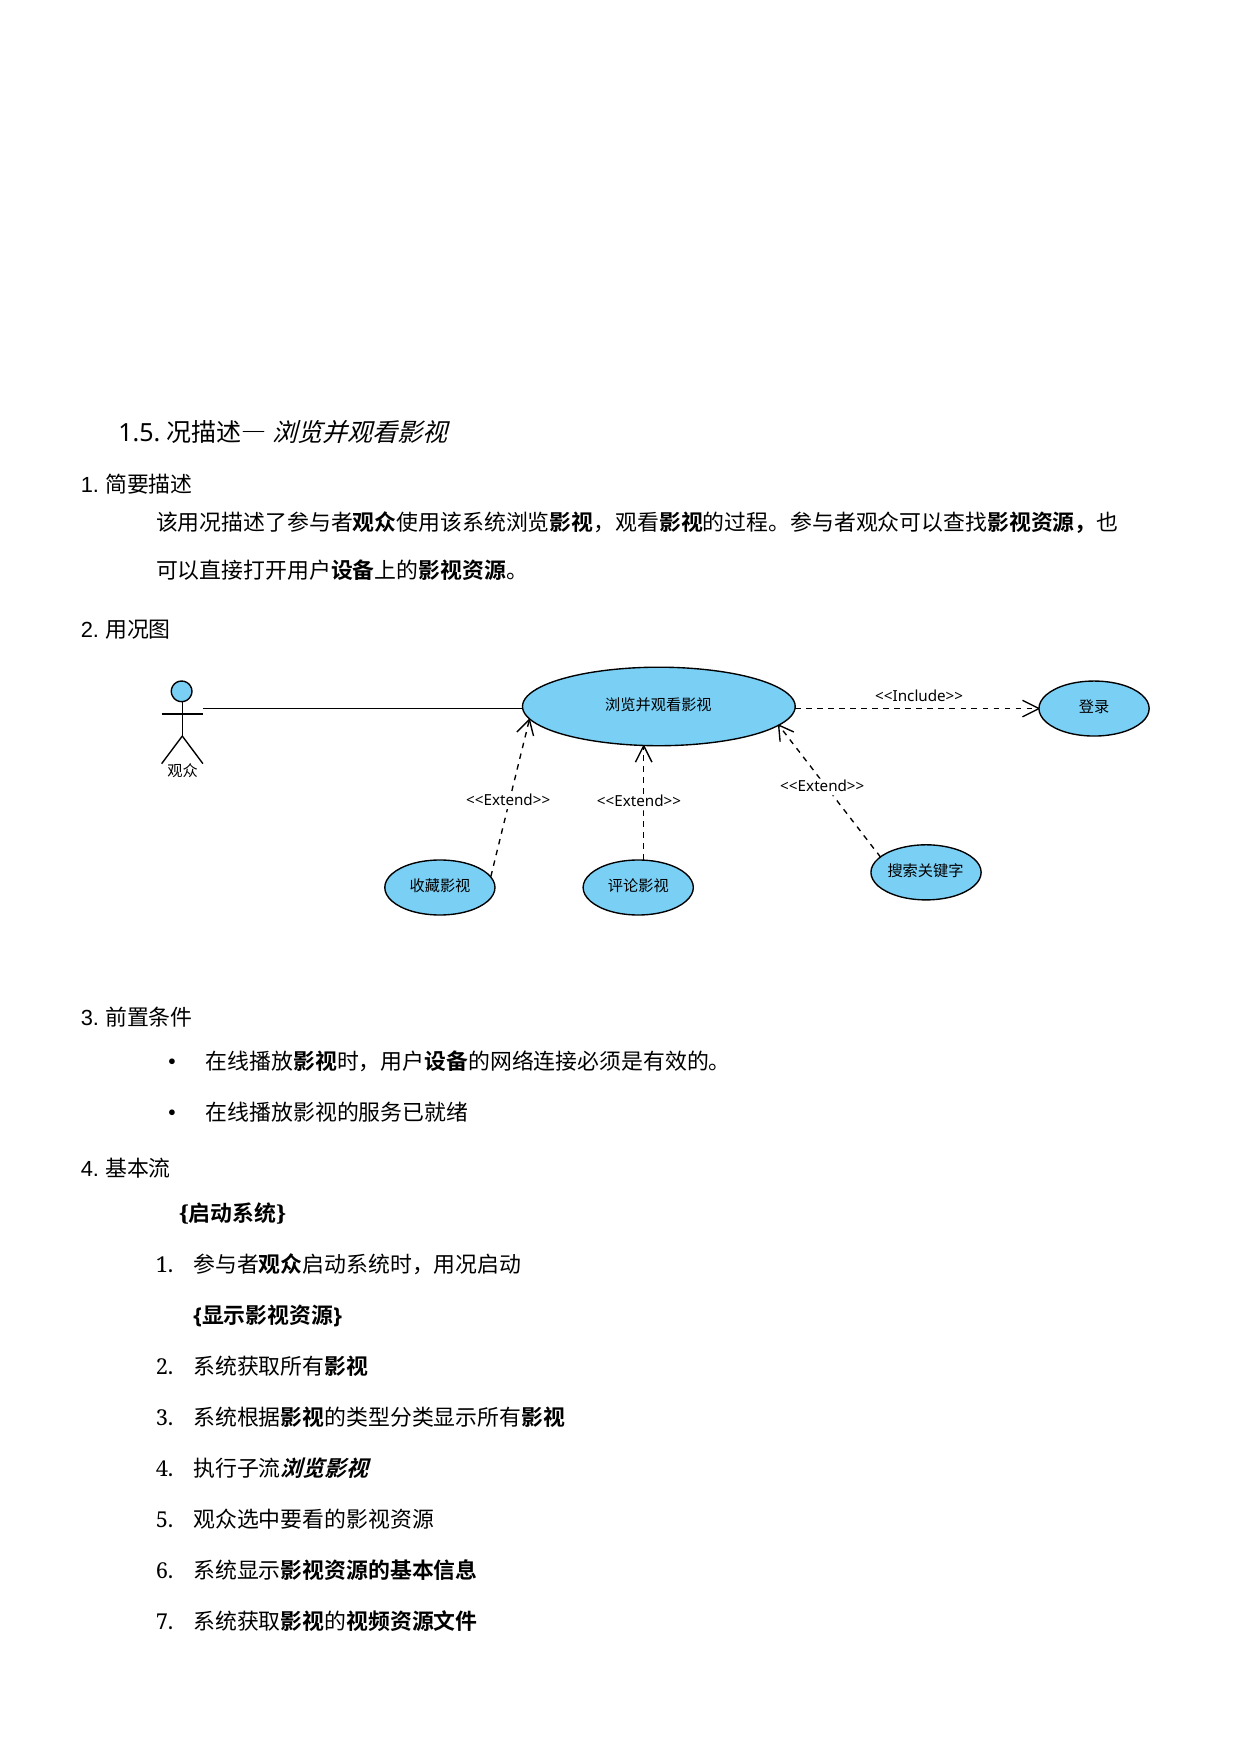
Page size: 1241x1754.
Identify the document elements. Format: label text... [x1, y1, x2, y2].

list 系统获取所有影视 [156, 1349, 1122, 1380]
subtitle 用况图 [81, 612, 1122, 644]
list {显示影视资源} [156, 1298, 1122, 1329]
subtitle 简要描述 [81, 467, 1122, 499]
list 系统显示影视资源的基本信息 [156, 1553, 1122, 1584]
list 在线播放影视时，用户设备的网络连接必须是有效的。 [168, 1044, 1122, 1076]
list 观众选中要看的影视资源 [156, 1502, 1122, 1533]
list 执行子流浏览影视 [156, 1451, 1122, 1482]
list 系统根据影视的类型分类显示所有影视 [156, 1400, 1122, 1431]
text {启动系统} [118, 1196, 1122, 1227]
list 系统获取影视的视频资源文件 [156, 1604, 1122, 1636]
subtitle 前置条件 [81, 1000, 1122, 1031]
subtitle 基本流 [81, 1151, 1122, 1183]
subtitle 况描述— 浏览并观看影视 [118, 412, 1122, 448]
list 参与者观众启动系统时，用况启动 [156, 1247, 1122, 1278]
list 在线播放影视的服务已就绪 [168, 1095, 1122, 1127]
list 该用况描述了参与者观众使用该系统浏览影视，观看影视的过程。参与者观众可以查找影视资源，也可以直接打开用户设备上的影视资源。 [156, 505, 1122, 584]
